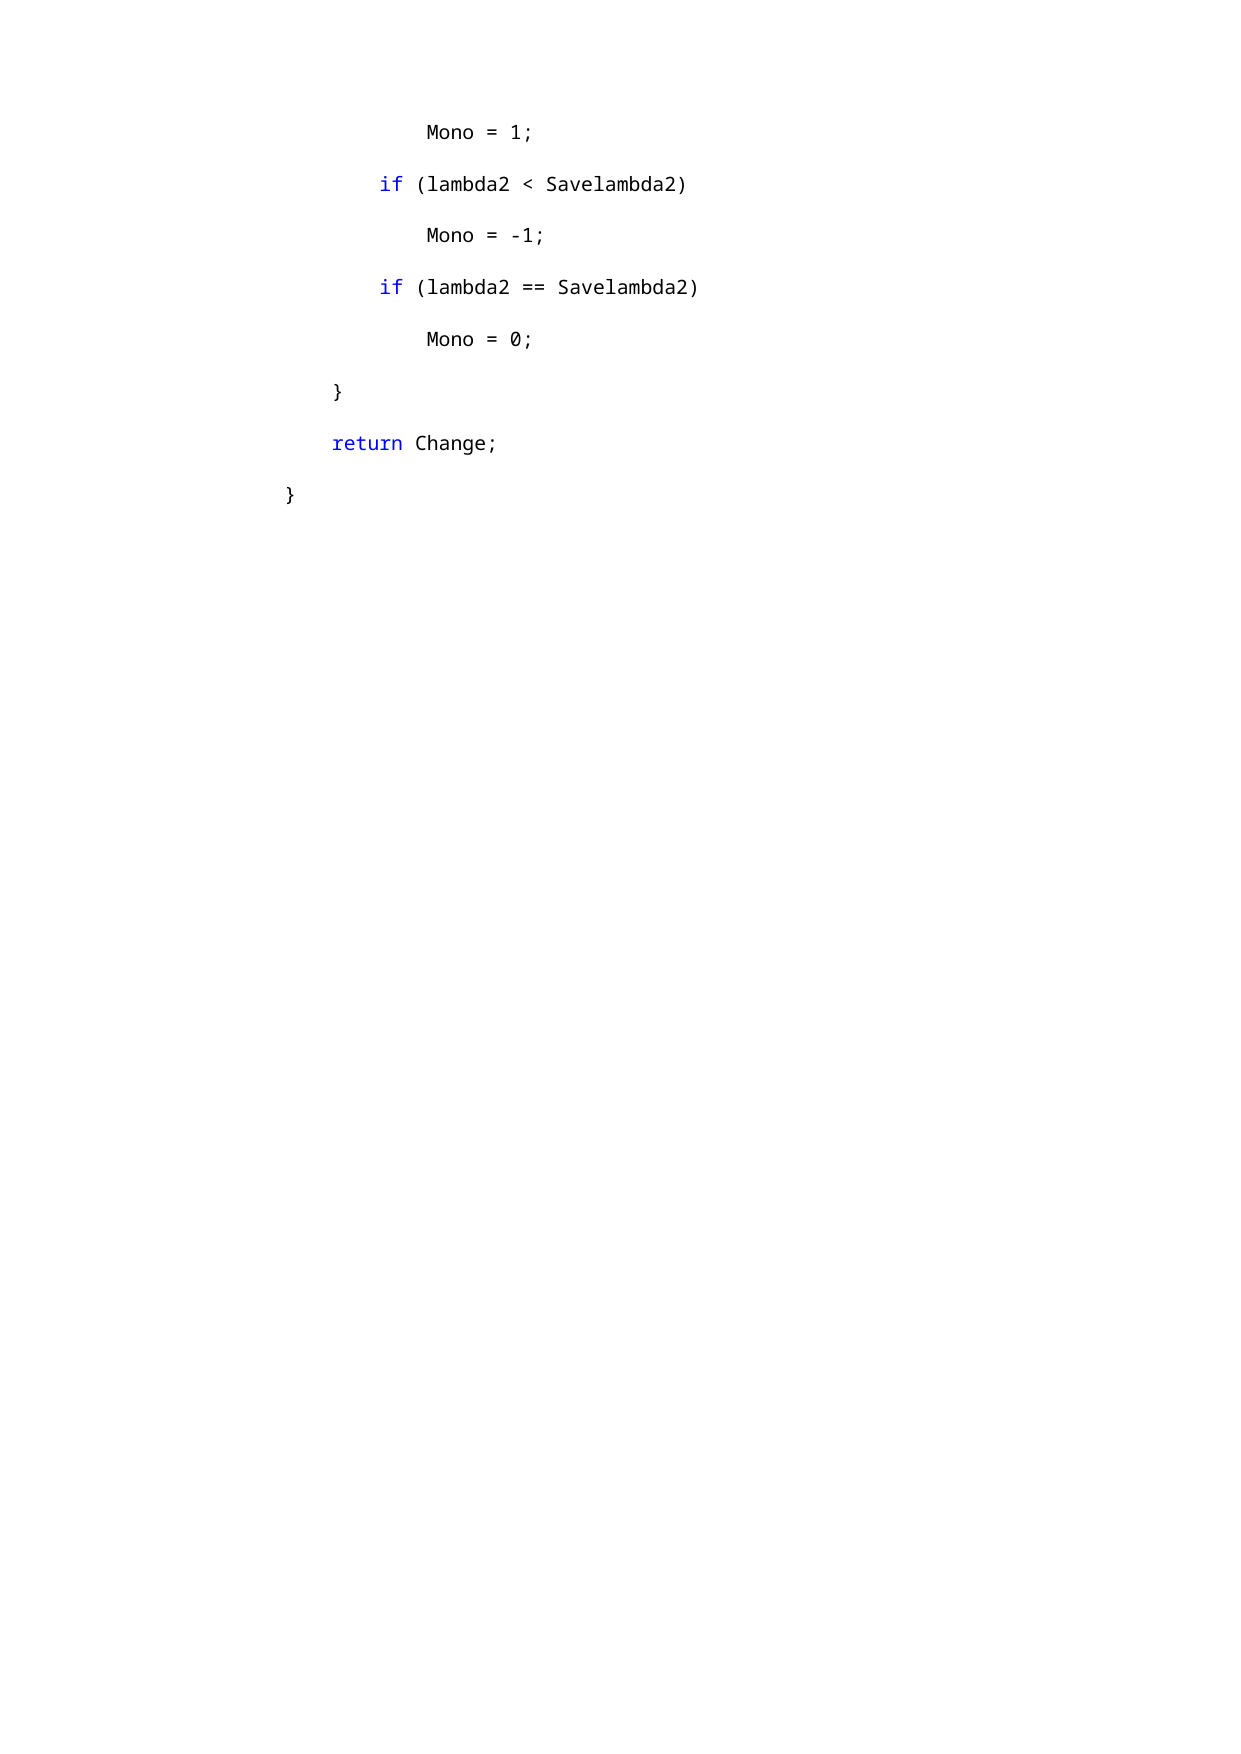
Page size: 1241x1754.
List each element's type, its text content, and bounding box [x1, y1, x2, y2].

text return Change; [177, 429, 1152, 456]
text Mono = 0; [177, 325, 1152, 352]
text } [177, 481, 1152, 507]
text if (lambda2 < Savelambda2) [177, 170, 1152, 197]
text } [177, 377, 1152, 404]
text Mono = -1; [177, 222, 1152, 249]
text Mono = 1; [177, 118, 1152, 145]
text if (lambda2 == Savelambda2) [177, 273, 1152, 300]
